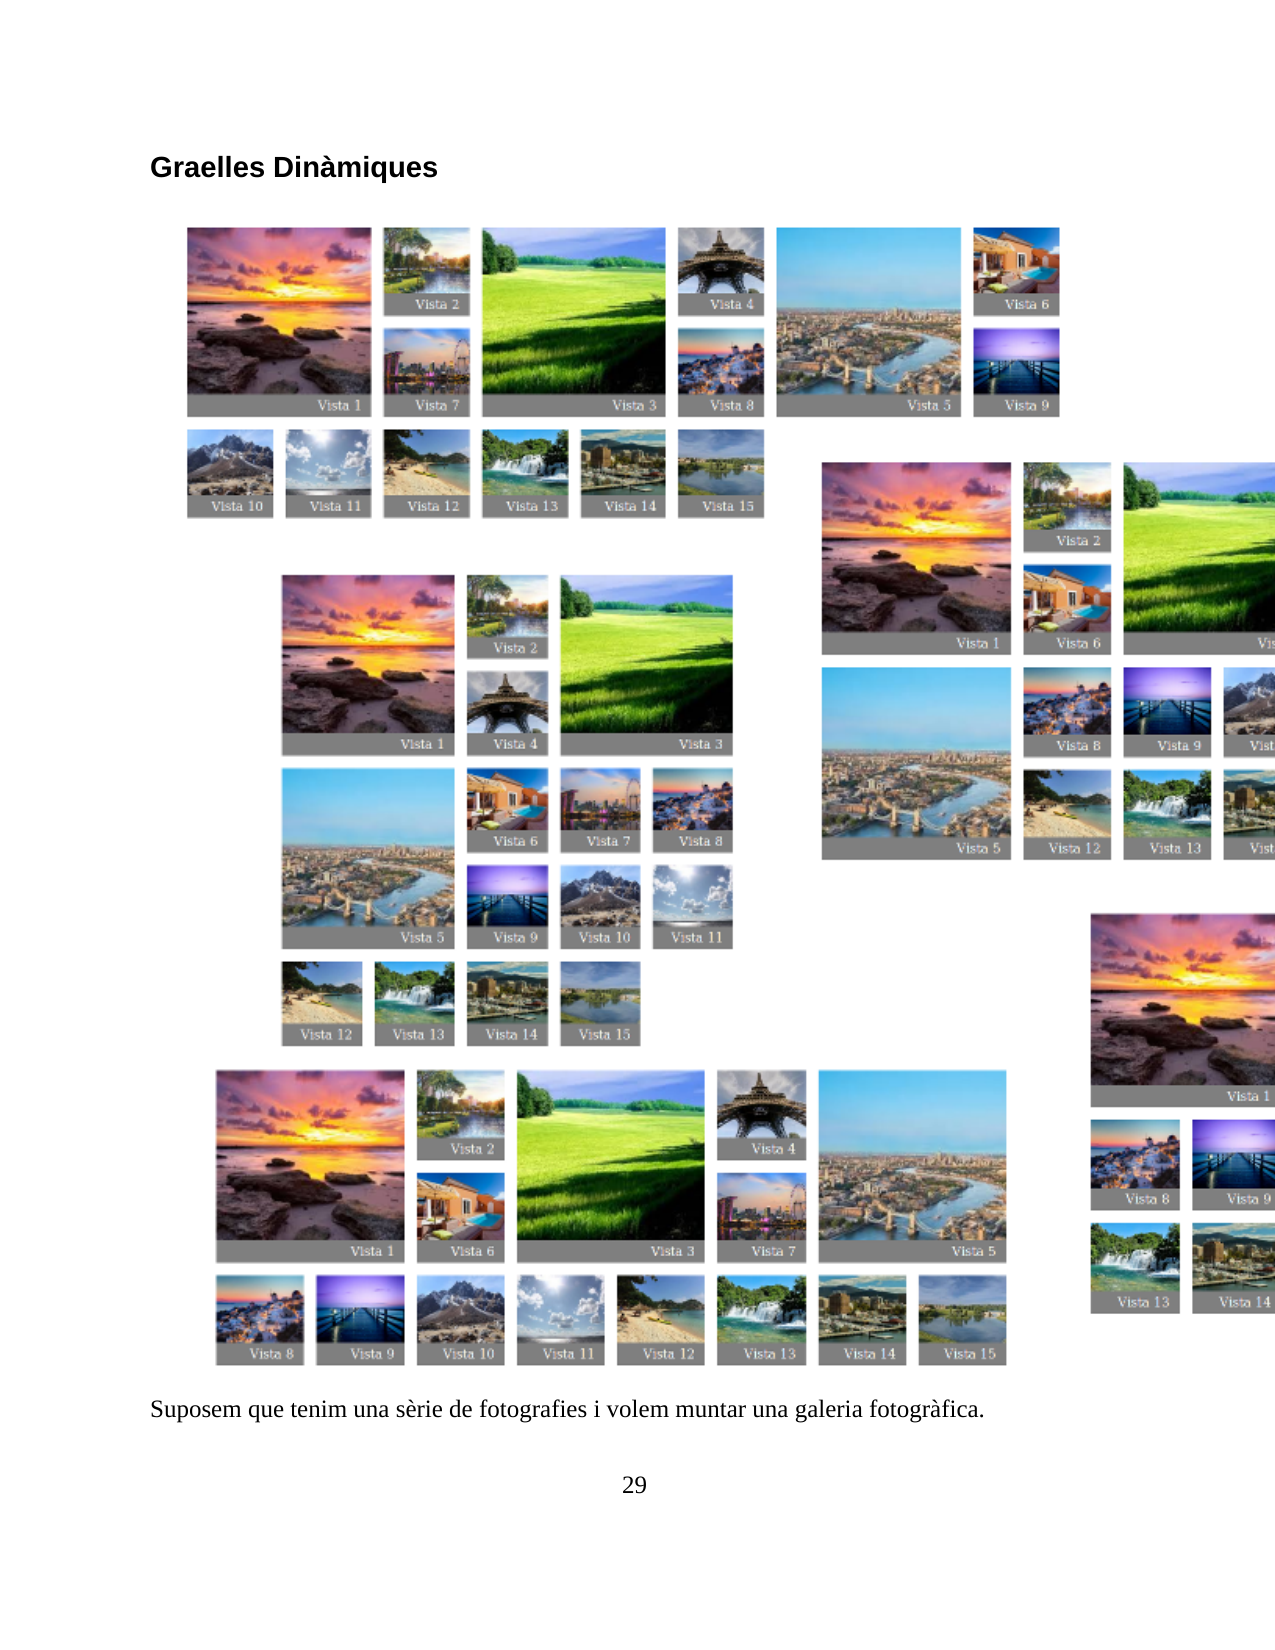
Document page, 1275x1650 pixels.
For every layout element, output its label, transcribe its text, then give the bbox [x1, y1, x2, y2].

subtitle Graelles Dinàmiques [150, 150, 1125, 183]
picture [150, 196, 1275, 1386]
text Suposem que tenim una sèrie de fotografies i volem muntar una galeria fotogràfica. [150, 1394, 1125, 1423]
